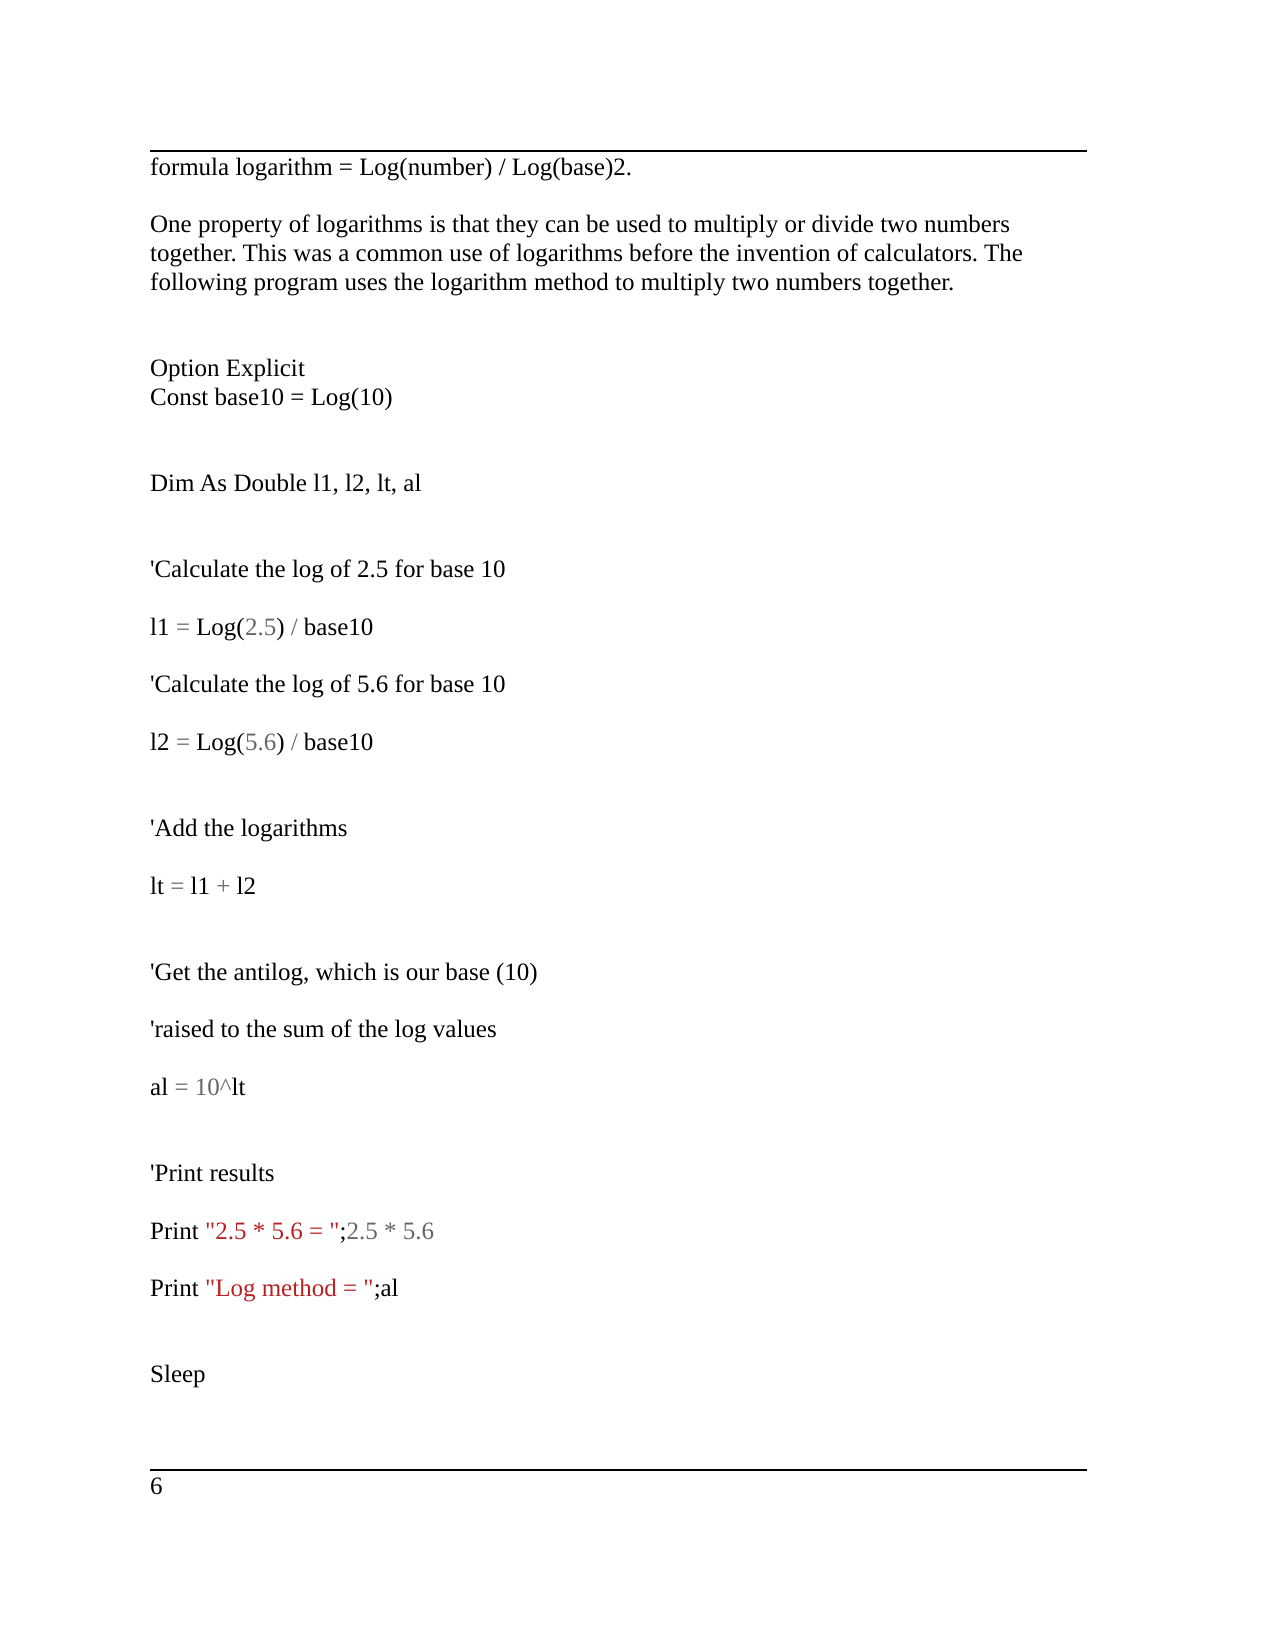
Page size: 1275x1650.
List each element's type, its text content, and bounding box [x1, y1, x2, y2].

text lt = l1 + l2 [150, 871, 1087, 899]
text 'raised to the sum of the log values [150, 1014, 1087, 1043]
text 'Calculate the log of 5.6 for base 10 [150, 669, 1087, 698]
text formula logarithm = Log(number) / Log(base)2. [150, 152, 1087, 181]
text Print "Log method = ";al [150, 1273, 1087, 1302]
text 'Get the antilog, which is our base (10) [150, 957, 1087, 986]
text al = 10^lt [150, 1072, 1087, 1101]
text l2 = Log(5.6) / base10 [150, 727, 1087, 756]
text 'Add the logarithms [150, 813, 1087, 842]
text l1 = Log(2.5) / base10 [150, 612, 1087, 641]
text Sleep [150, 1359, 1087, 1388]
text Const base10 = Log(10) [150, 382, 1087, 411]
text 'Print results [150, 1158, 1087, 1187]
text 'Calculate the log of 2.5 for base 10 [150, 554, 1087, 583]
text Option Explicit [150, 353, 1087, 382]
text Dim As Double l1, l2, lt, al [150, 468, 1087, 497]
text One property of logarithms is that they can be used to multiply or divide two numbers together. This was a common use of logarithms before the invention of calculators. The following program uses the logarithm method to multiply two numbers together. [150, 209, 1087, 296]
text Print "2.5 * 5.6 = ";2.5 * 5.6 [150, 1216, 1087, 1244]
